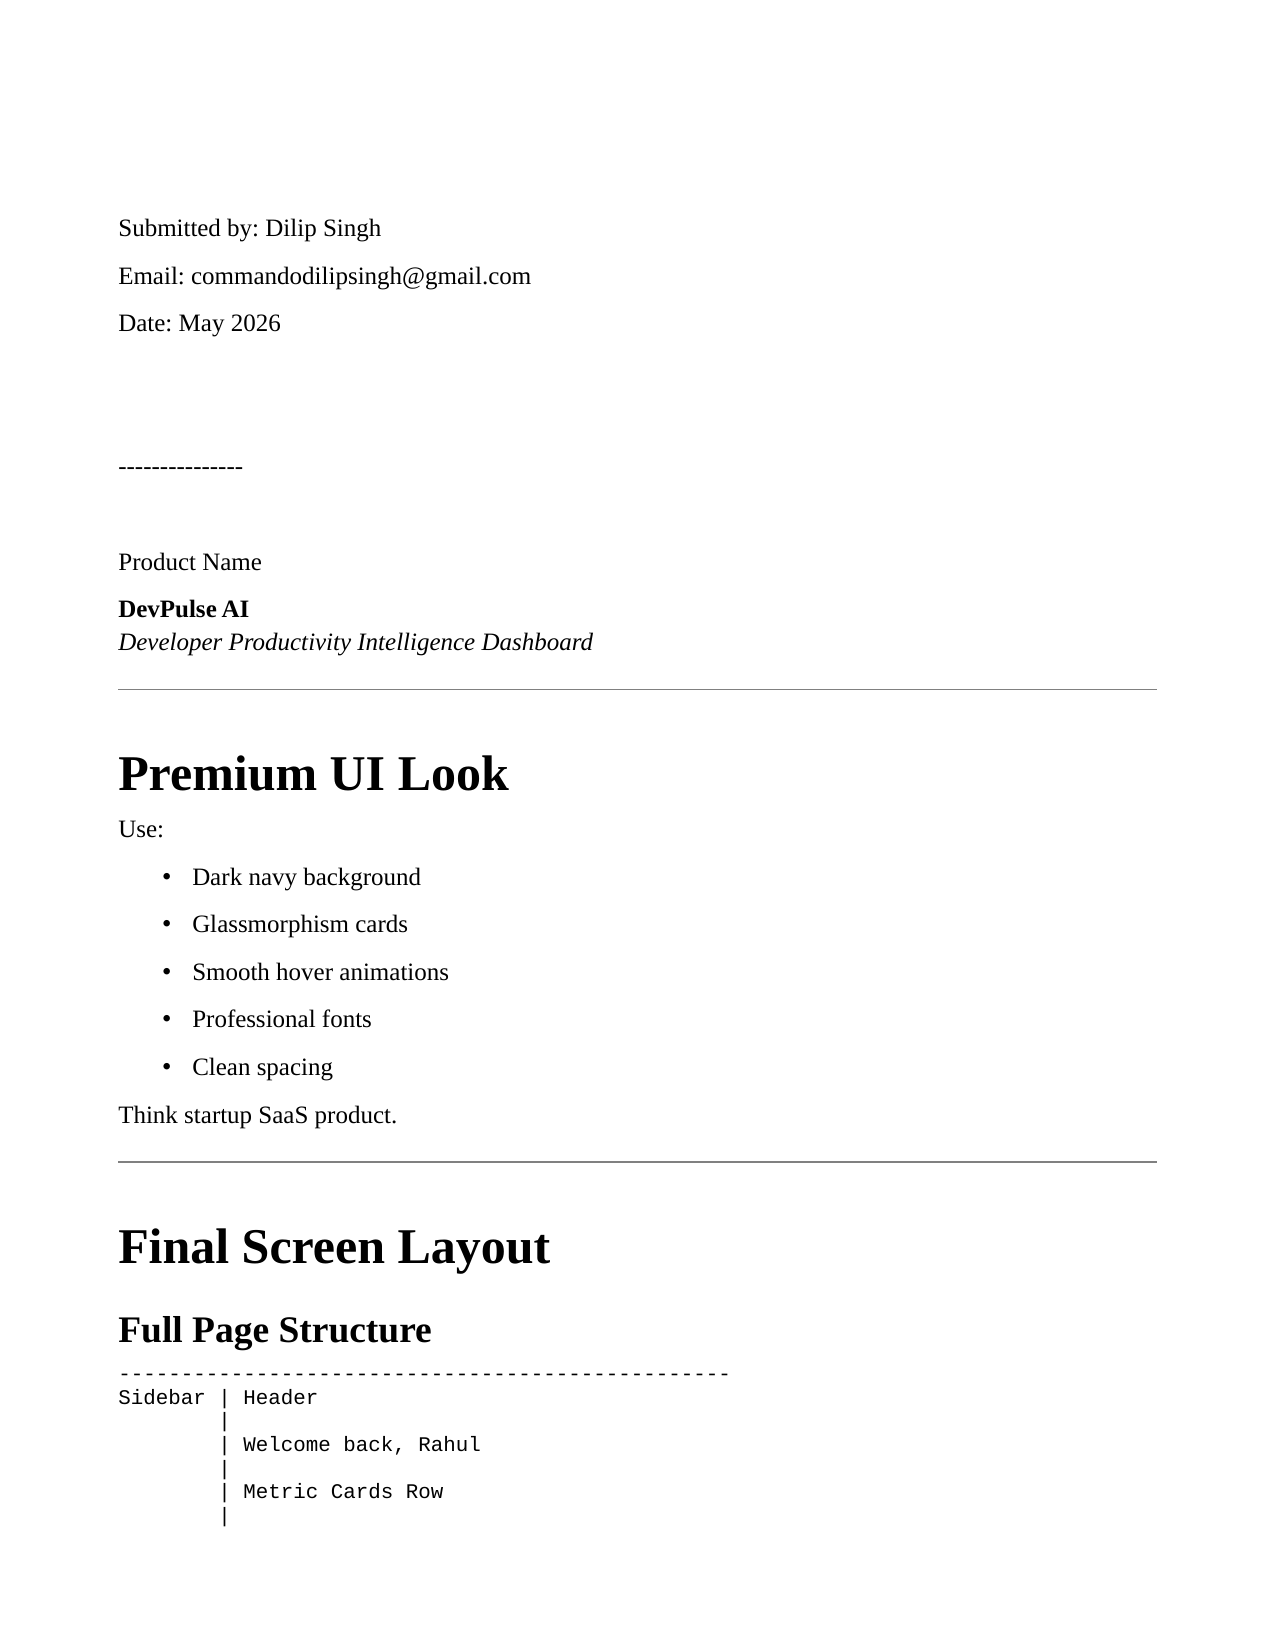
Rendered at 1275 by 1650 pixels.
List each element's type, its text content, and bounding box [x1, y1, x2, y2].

subtitle Final Screen Layout [118, 1217, 1157, 1274]
text | [118, 1458, 1157, 1481]
list Clean spacing [162, 1052, 1157, 1081]
text DevPulse AI Developer Productivity Intelligence Dashboard [118, 594, 1157, 656]
text Think startup SaaS product. [118, 1100, 1157, 1128]
subtitle Full Page Structure [118, 1307, 1157, 1351]
list Smooth hover animations [162, 957, 1157, 986]
text Email: commandodilipsingh@gmail.com [118, 261, 1157, 290]
list Dark navy background [162, 862, 1157, 890]
text Submitted by: Dilip Singh [118, 213, 1157, 242]
text Sidebar | Header [118, 1387, 1157, 1410]
text --------------- [118, 451, 1157, 480]
list Glassmorphism cards [162, 909, 1157, 938]
text Use: [118, 814, 1157, 843]
list Professional fonts [162, 1004, 1157, 1033]
subtitle Premium UI Look [118, 744, 1157, 802]
text ------------------------------------------------- [118, 1363, 1157, 1387]
text | Metric Cards Row [118, 1481, 1157, 1505]
text | [118, 1505, 1157, 1528]
text Date: May 2026 [118, 308, 1157, 337]
text Product Name [118, 547, 1157, 575]
text | [118, 1410, 1157, 1434]
text | Welcome back, Rahul [118, 1434, 1157, 1458]
